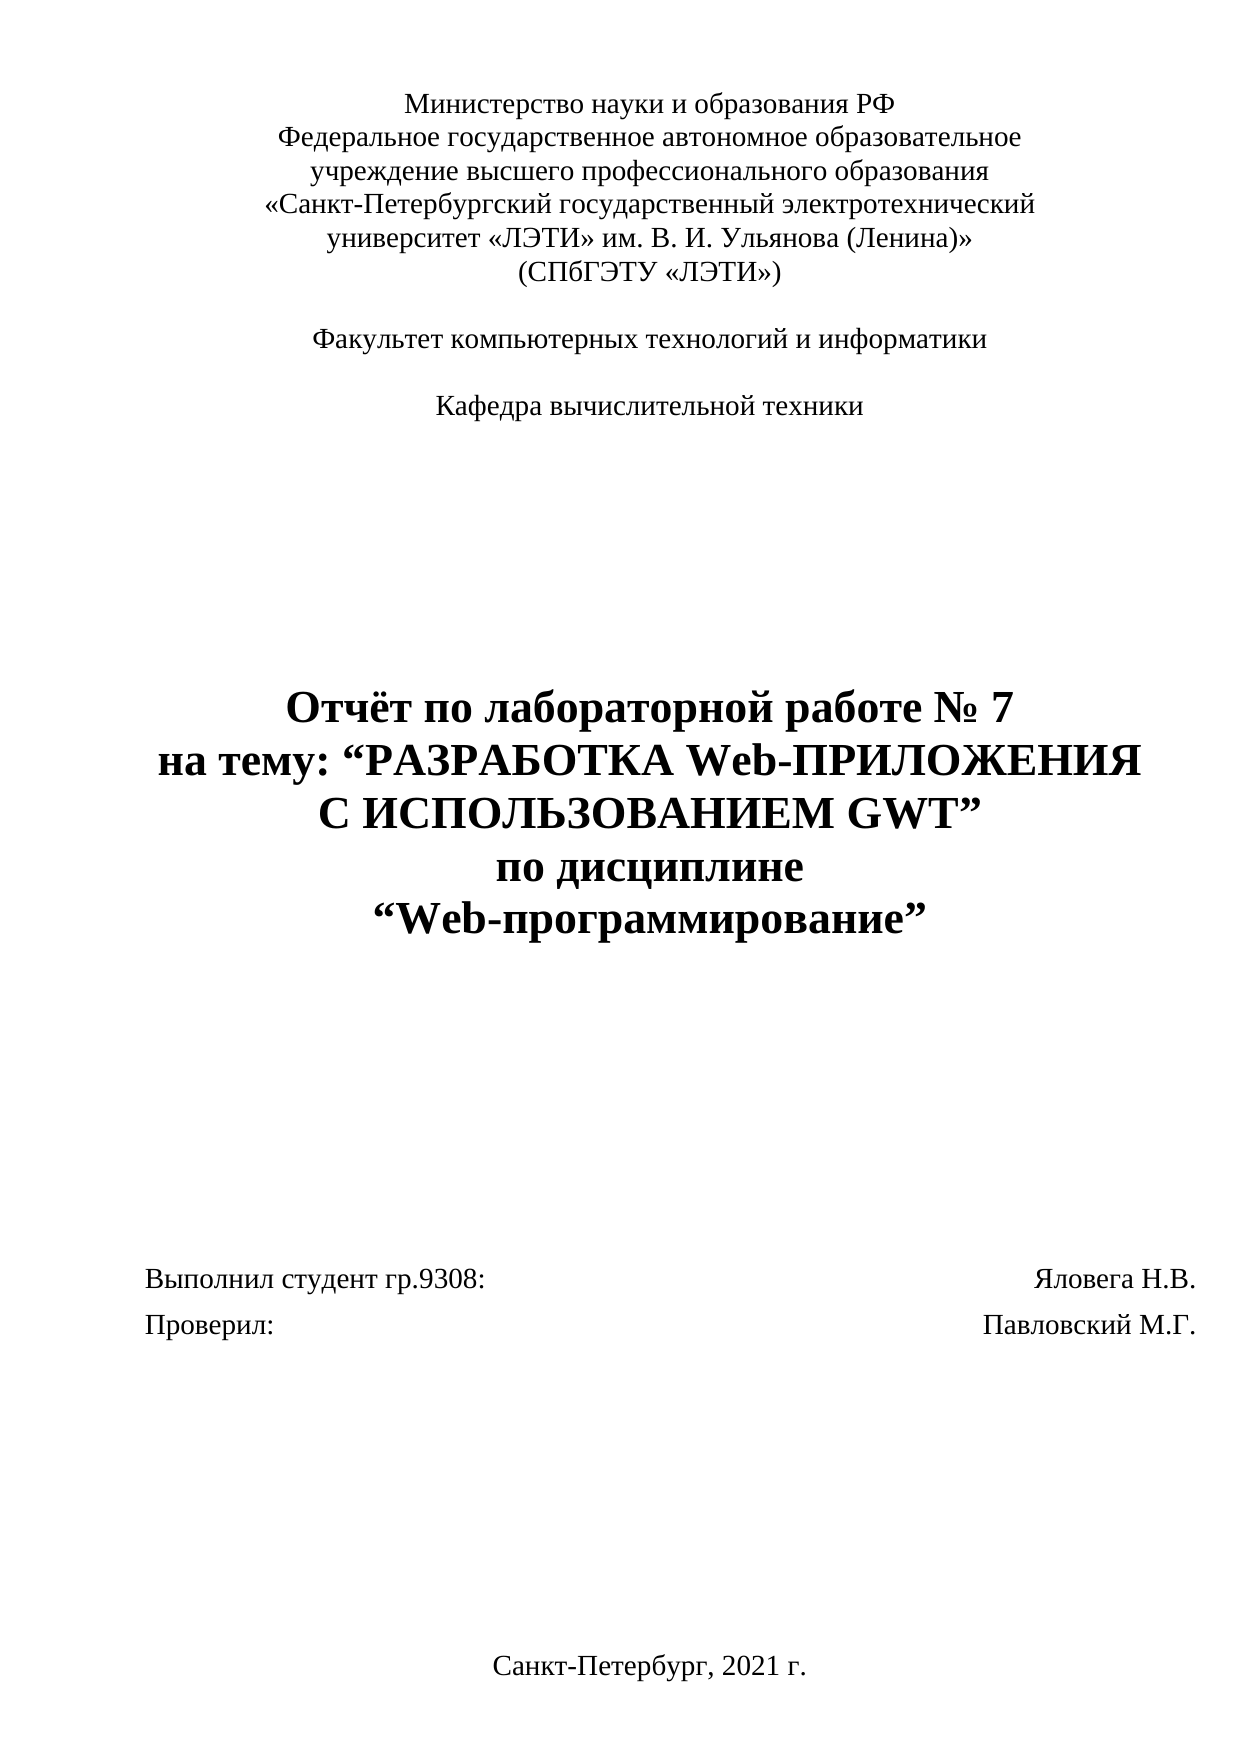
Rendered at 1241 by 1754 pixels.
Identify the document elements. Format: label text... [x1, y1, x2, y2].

text учреждение высшего профессионального образования [103, 153, 1196, 187]
table_header Яловега Н.В. [671, 1256, 1202, 1301]
text Министерство науки и образования РФ [103, 86, 1196, 119]
text (СПбГЭТУ «ЛЭТИ») [103, 254, 1196, 287]
text Кафедра вычислительной техники [103, 388, 1196, 421]
table_cell Проверил: [140, 1302, 670, 1346]
table_cell Павловский М.Г. [671, 1302, 1202, 1346]
text Федеральное государственное автономное образовательное [103, 119, 1196, 153]
table_header Выполнил студент гр.9308: [140, 1256, 670, 1301]
text университет «ЛЭТИ» им. В. И. Ульянова (Ленина)» [103, 220, 1196, 254]
text по дисциплине [103, 838, 1196, 891]
text Отчёт по лабораторной работе № 7 [103, 680, 1196, 733]
text Факультет компьютерных технологий и информатики [103, 321, 1196, 354]
text Санкт-Петербург, 2021 г. [103, 1648, 1196, 1682]
text на тему: “РАЗРАБОТКА Web-ПРИЛОЖЕНИЯ С ИСПОЛЬЗОВАНИЕМ GWT” [103, 733, 1196, 838]
text «Санкт-Петербургский государственный электротехнический [103, 187, 1196, 220]
text “Web-программирование” [103, 891, 1196, 944]
